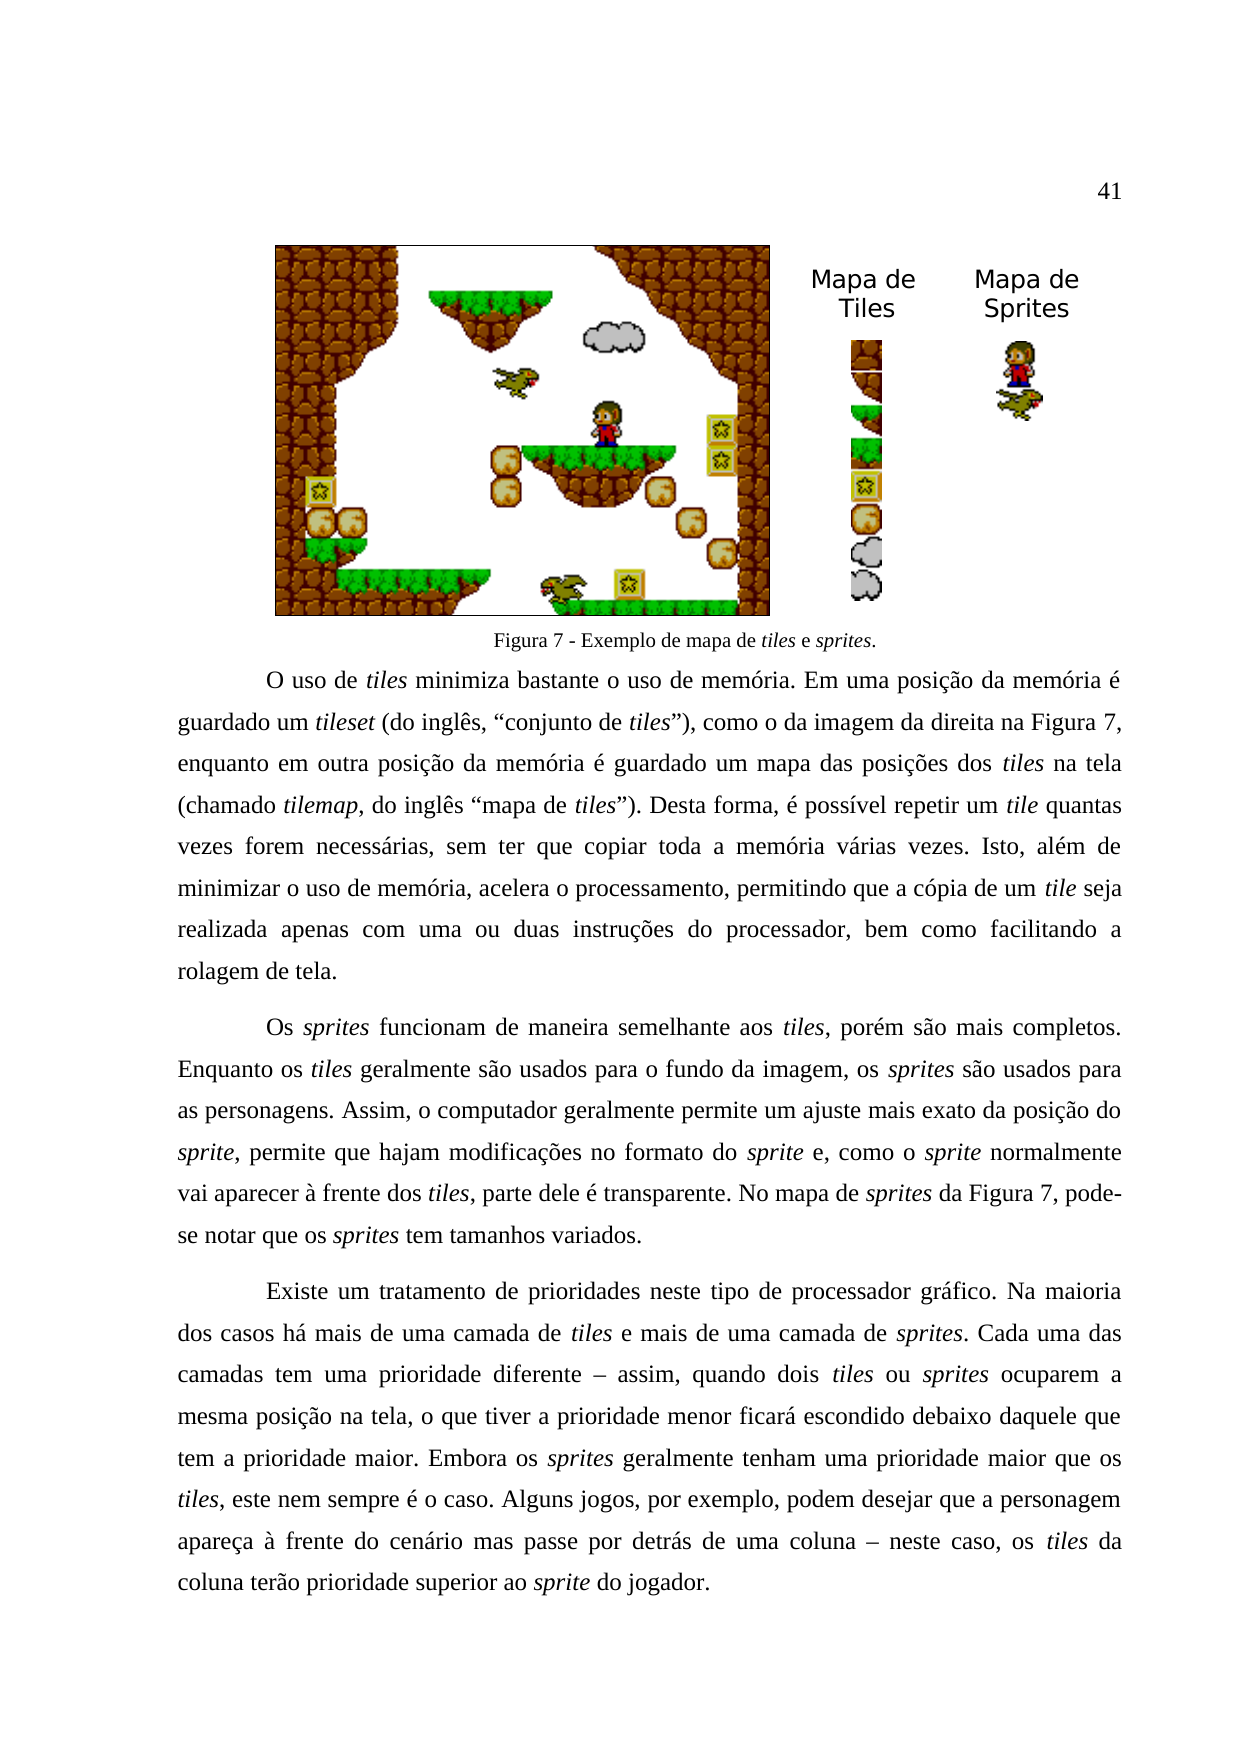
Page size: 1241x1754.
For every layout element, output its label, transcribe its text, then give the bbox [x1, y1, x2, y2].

text O uso de tiles minimiza bastante o uso de memória. Em uma posição da memória é guardado um tileset (do inglês, “conjunto de tiles”), como o da imagem da direita na Figura 7, enquanto em outra posição da memória é guardado um mapa das posições dos tiles na tela (chamado tilemap, do inglês “mapa de tiles”). Desta forma, é possível repetir um tile quantas vezes forem necessárias, sem ter que copiar toda a memória várias vezes. Isto, além de minimizar o uso de memória, acelera o processamento, permitindo que a cópia de um tile seja realizada apenas com uma ou duas instruções do processador, bem como facilitando a rolagem de tela. [177, 234, 1122, 985]
text Existe um tratamento de prioridades neste tipo de processador gráfico. Na maioria dos casos há mais de uma camada de tiles e mais de uma camada de sprites. Cada uma das camadas tem uma prioridade diferente – assim, quando dois tiles ou sprites ocuparem a mesma posição na tela, o que tiver a prioridade menor ficará escondido debaixo daquele que tem a prioridade maior. Embora os sprites geralmente tenham uma prioridade maior que os tiles, este nem sempre é o caso. Alguns jogos, por exemplo, podem desejar que a personagem apareça à frente do cenário mas passe por detrás de uma coluna – neste caso, os tiles da coluna terão prioridade superior ao sprite do jogador. [177, 1277, 1122, 1596]
text Figura 7 - Exemplo de mapa de tiles e sprites. [275, 258, 1095, 652]
text Os sprites funcionam de maneira semelhante aos tiles, porém são mais completos. Enquanto os tiles geralmente são usados para o fundo da imagem, os sprites são usados para as personagens. Assim, o computador geralmente permite um ajuste mais exato da posição do sprite, permite que hajam modificações no formato do sprite e, como o sprite normalmente vai aparecer à frente dos tiles, parte dele é transparente. No mapa de sprites da Figura 7, pode-se notar que os sprites tem tamanhos variados. [177, 1013, 1122, 1249]
